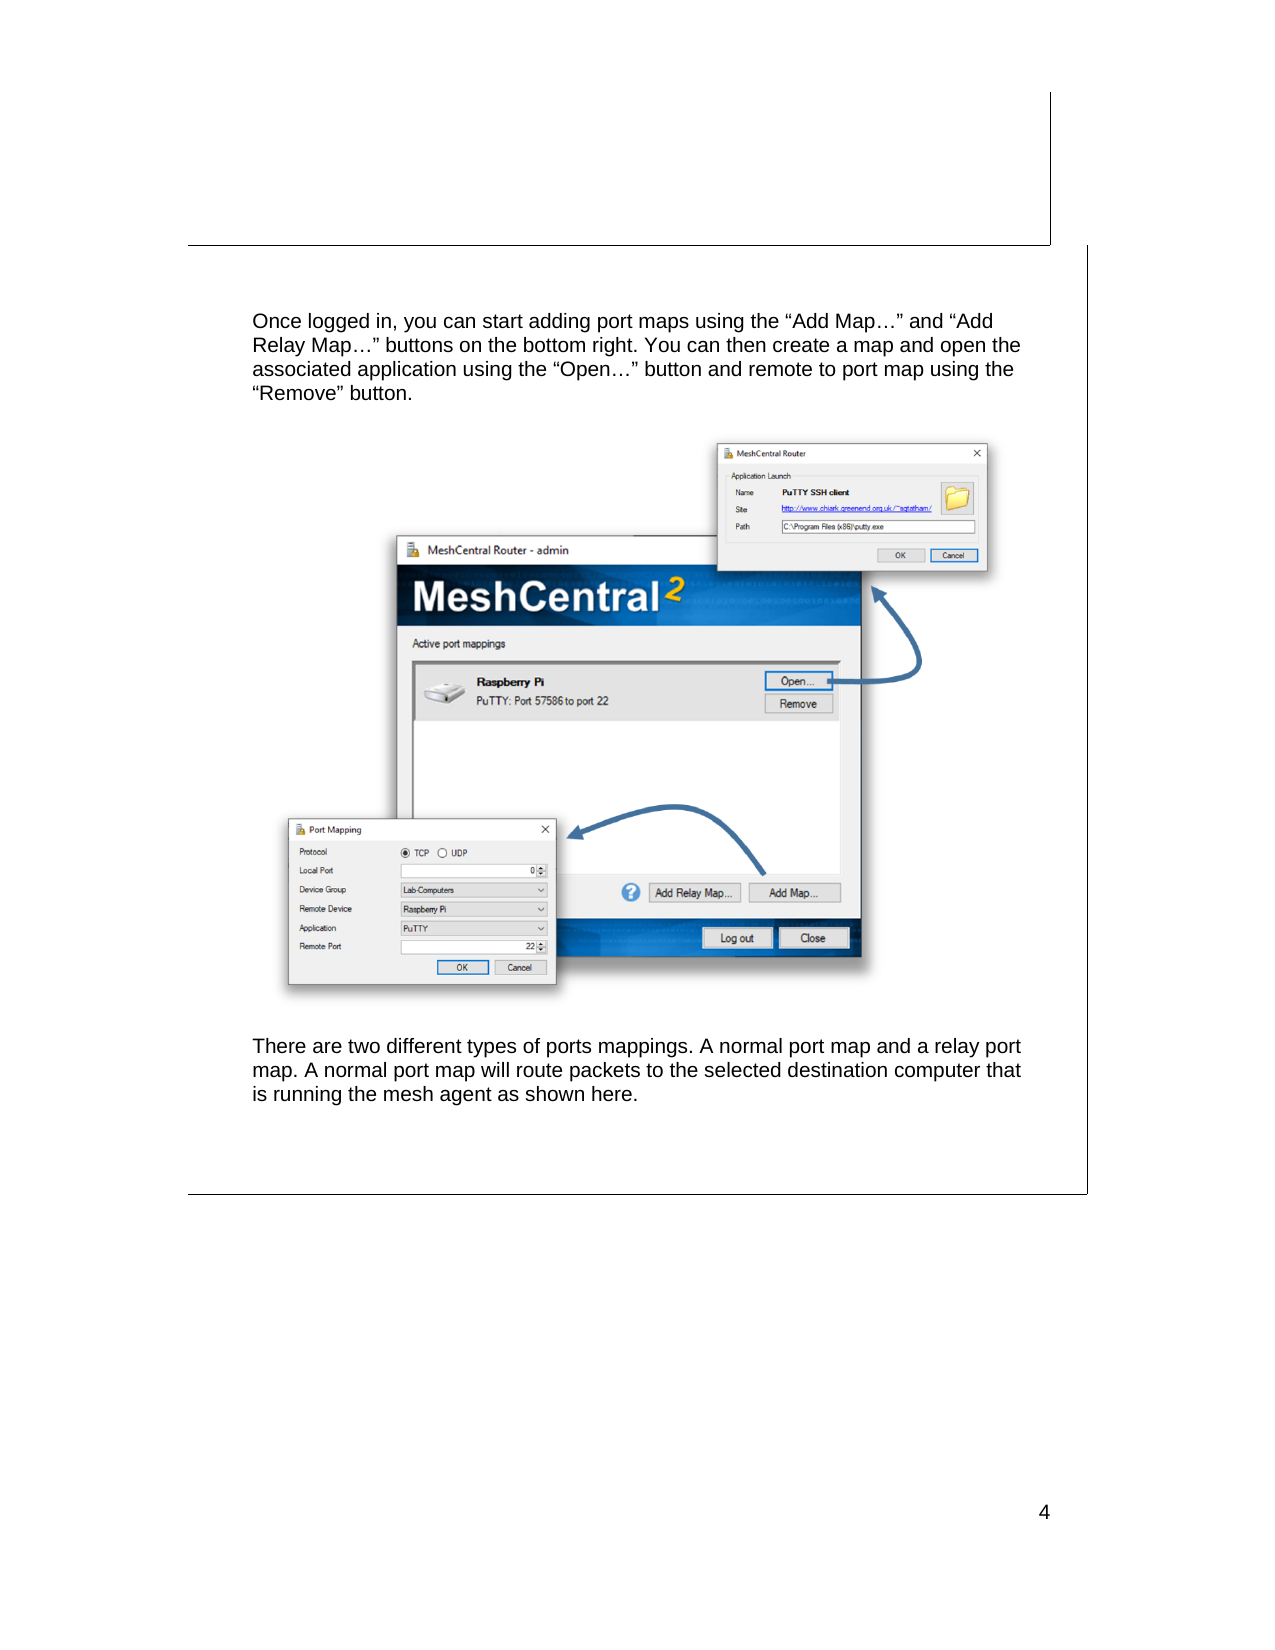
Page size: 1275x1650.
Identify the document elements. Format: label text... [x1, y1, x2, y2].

text Once logged in, you can start adding port maps using the “Add Map…” and “Add Relay Map…” buttons on the bottom right. You can then create a map and open the associated application using the “Open…” button and remote to port map using the “Remove” button. [187, 245, 1087, 405]
text There are two different types of ports mappings. A normal port map and a relay port map. A normal port map will route packets to the selected destination computer that is running the mesh agent as shown here. [187, 1034, 1087, 1106]
